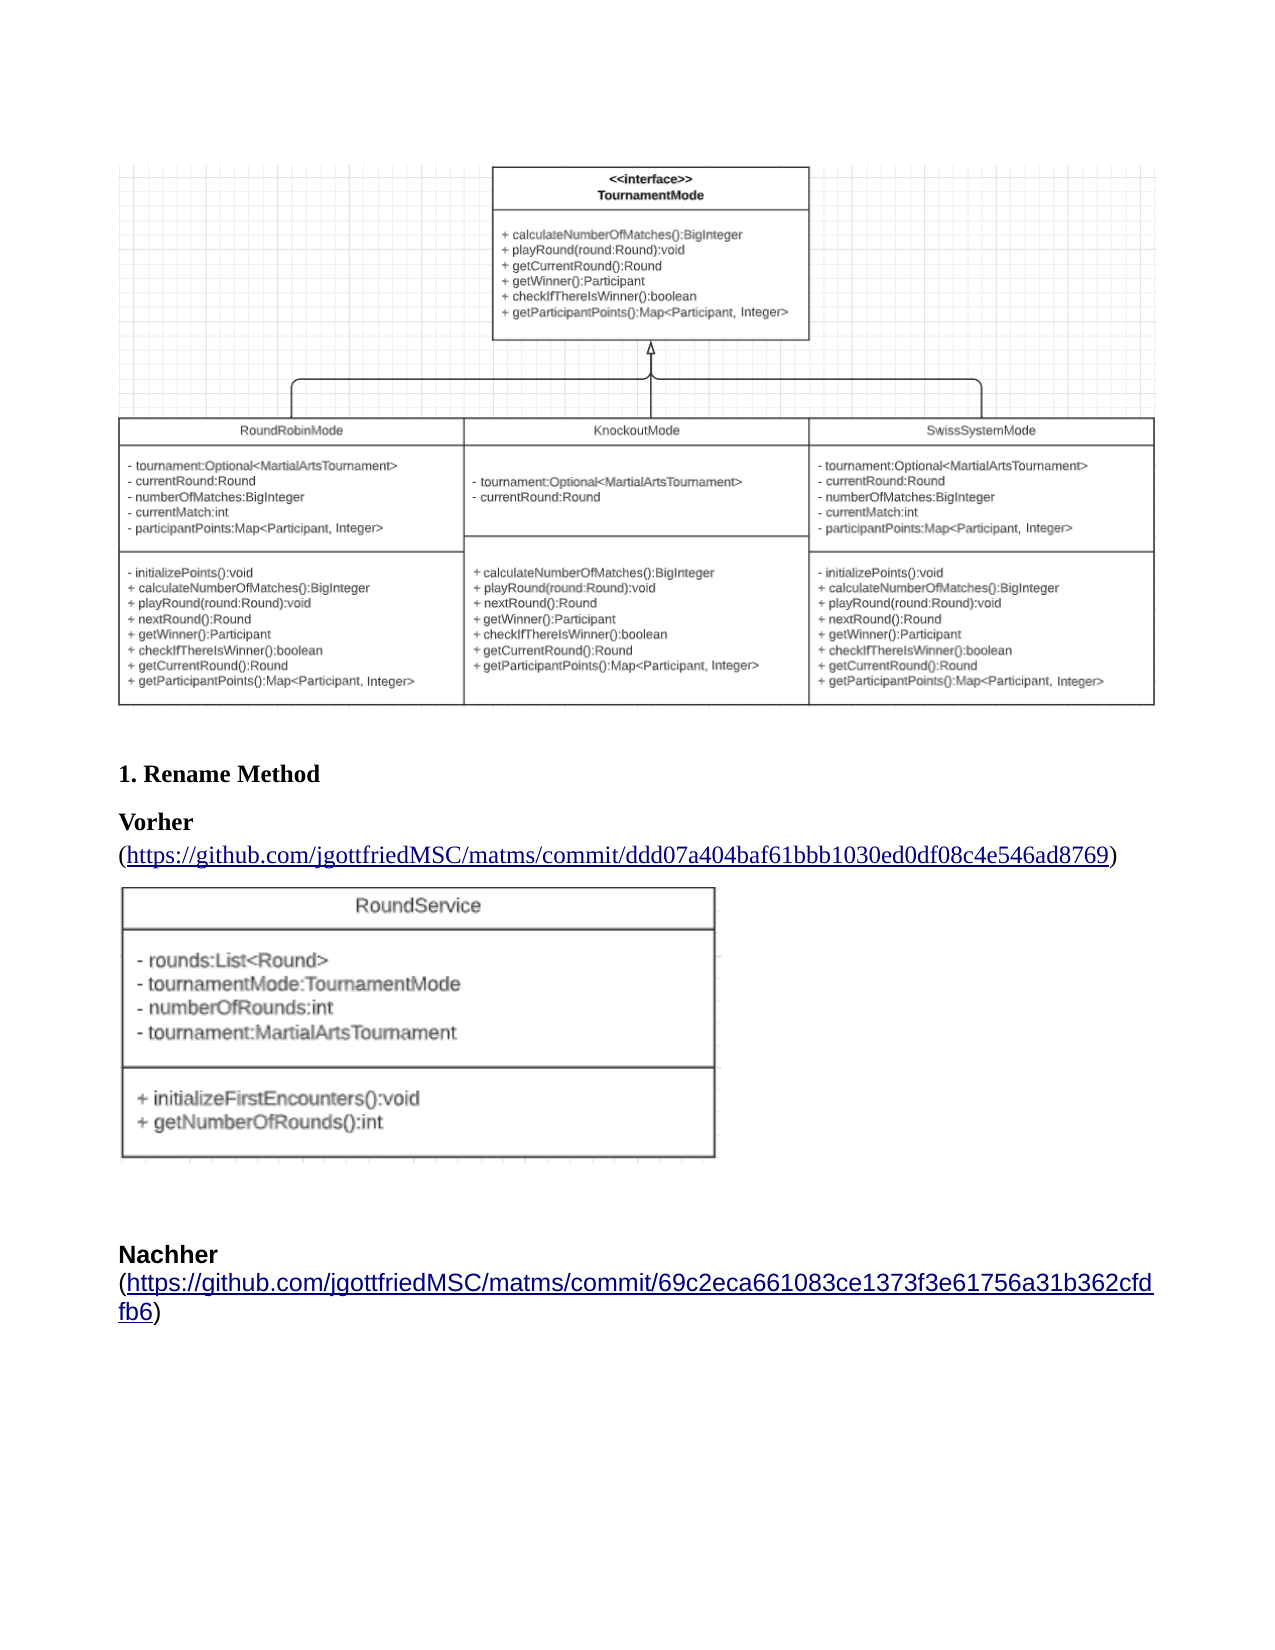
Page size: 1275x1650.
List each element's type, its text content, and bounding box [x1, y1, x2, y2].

picture [118, 165, 1157, 708]
subtitle Nachher (https://github.com/jgottfriedMSC/matms/commit/69c2eca661083ce1373f3e61756a31b362cfdfb6) [118, 1240, 1157, 1326]
text 1. Rename Method [118, 759, 1157, 788]
picture [119, 887, 722, 1163]
text Vorher (https://github.com/jgottfriedMSC/matms/commit/ddd07a404baf61bbb1030ed0df08c4e546ad8769) [118, 807, 1157, 869]
